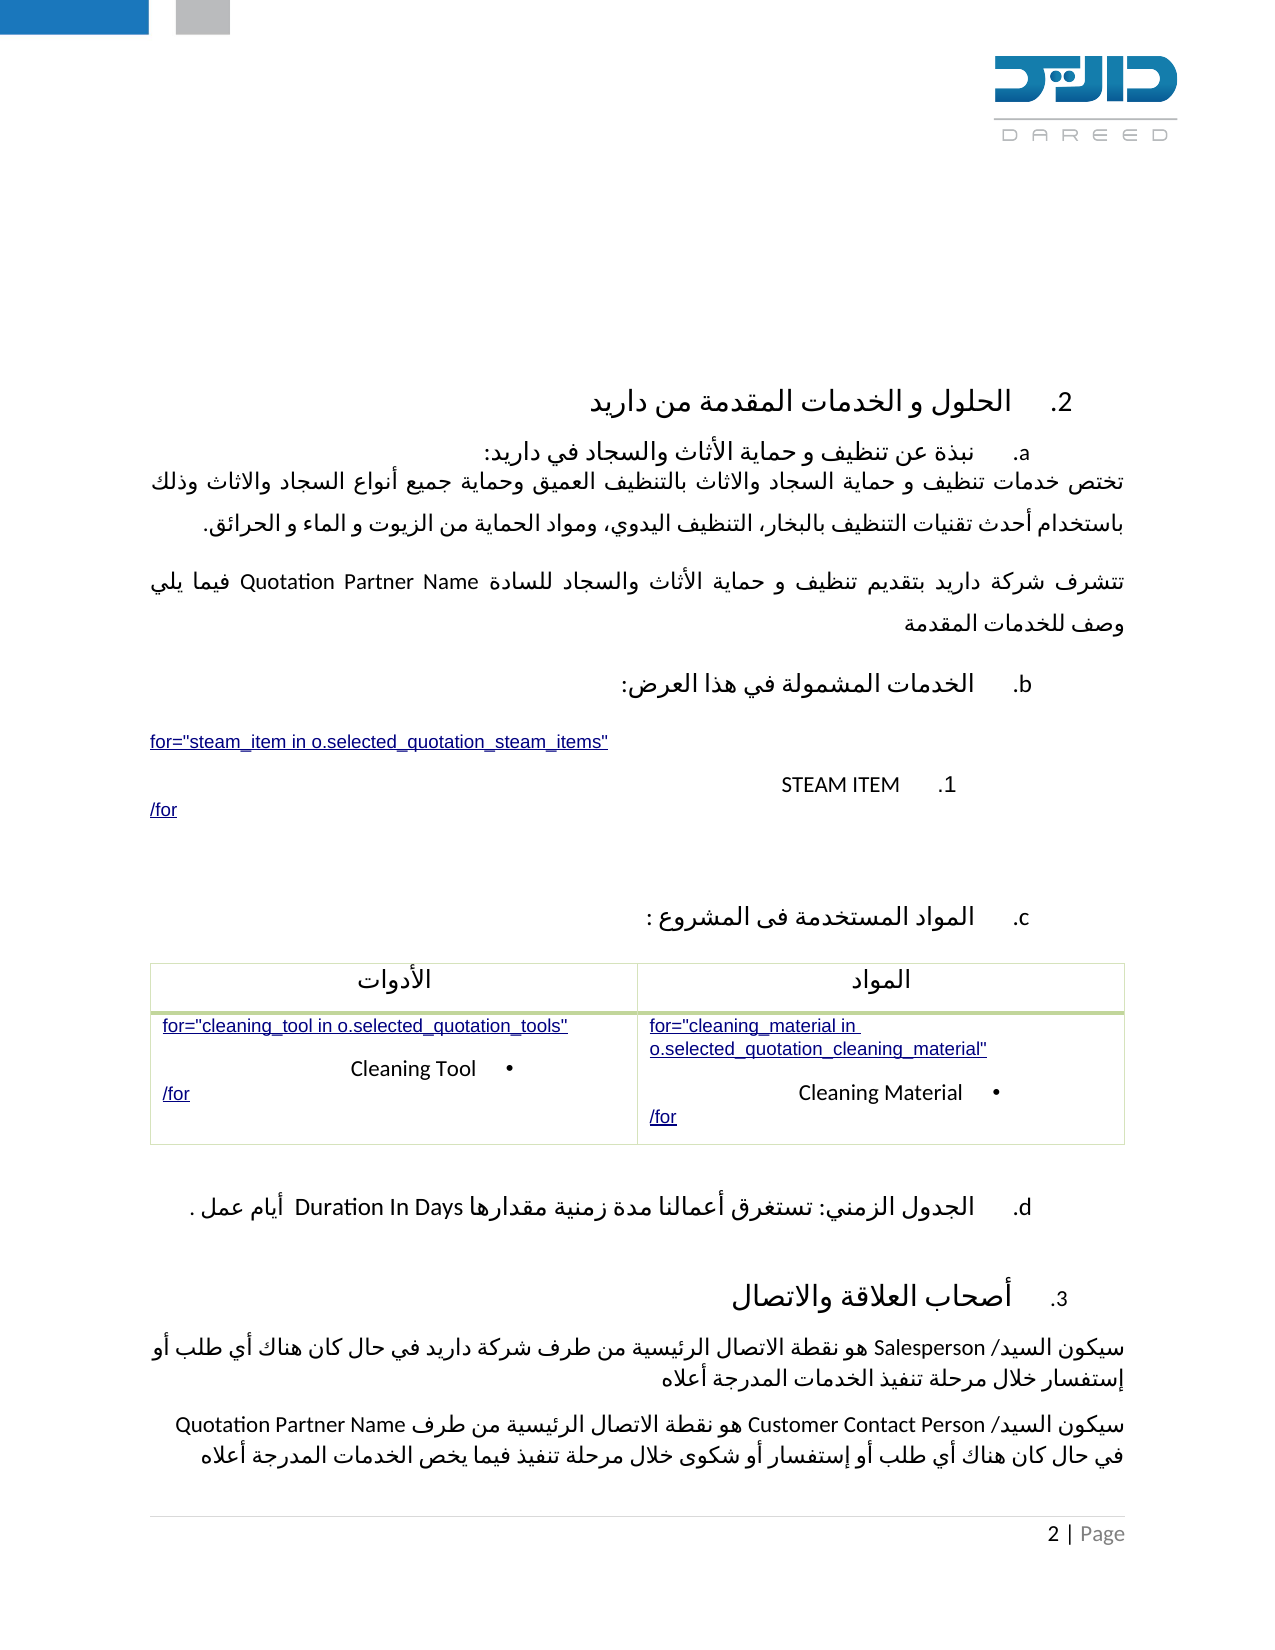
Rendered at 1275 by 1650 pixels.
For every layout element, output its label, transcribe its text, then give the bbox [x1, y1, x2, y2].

table_cell for="cleaning_tool in o.selected_quotation_tools" Cleaning Tool /for [151, 1015, 637, 1144]
table_header الأدوات [151, 964, 637, 1011]
text تختص خدمات تنظيف و حماية السجاد والاثاث بالتنظيف العميق وحماية جميع أنواع السجاد والاثاث وذلك باستخدام أحدث تقنيات التنظيف بالبخار، التنظيف اليدوي، ومواد الحماية من الزيوت و الماء و الحرائق. [150, 467, 1125, 537]
list نبذة عن تنظيف و حماية الأثاث والسجاد في داريد: [150, 436, 1012, 467]
picture [0, 0, 231, 65]
list Steam Item [150, 770, 975, 798]
picture [993, 56, 1178, 141]
list أصحاب العلاقة والاتصال [150, 1278, 1050, 1314]
list الجدول الزمني: تستغرق أعمالنا مدة زمنية مقدارها Duration In Days أيام عمل . [150, 1191, 1012, 1221]
table_header المواد [638, 964, 1124, 1011]
text for="steam_item in o.selected_quotation_steam_items" [150, 731, 1125, 752]
text /for [150, 798, 1125, 820]
table_cell for="cleaning_material in o.selected_quotation_cleaning_material" Cleaning Material /for [638, 1015, 1124, 1144]
text سيكون السيد/ Customer Contact Person هو نقطة الاتصال الرئيسية من طرف Quotation Partner Name في حال كان هناك أي طلب أو إستفسار أو شكوى خلال مرحلة تنفيذ فيما يخص الخدمات المدرجة أعلاه [150, 1411, 1125, 1469]
list الحلول و الخدمات المقدمة من داريد [150, 383, 1050, 418]
text سيكون السيد/ Salesperson هو نقطة الاتصال الرئيسية من طرف شركة داريد في حال كان هناك أي طلب أو إستفسار خلال مرحلة تنفيذ الخدمات المدرجة أعلاه [150, 1333, 1125, 1392]
list المواد المستخدمة فى المشروع : [150, 901, 1012, 931]
text تتشرف شركة داريد بتقديم تنظيف و حماية الأثاث والسجاد للسادة Quotation Partner Name فيما يلي وصف للخدمات المقدمة [150, 567, 1125, 637]
list الخدمات المشمولة في هذا العرض: [150, 668, 1012, 699]
